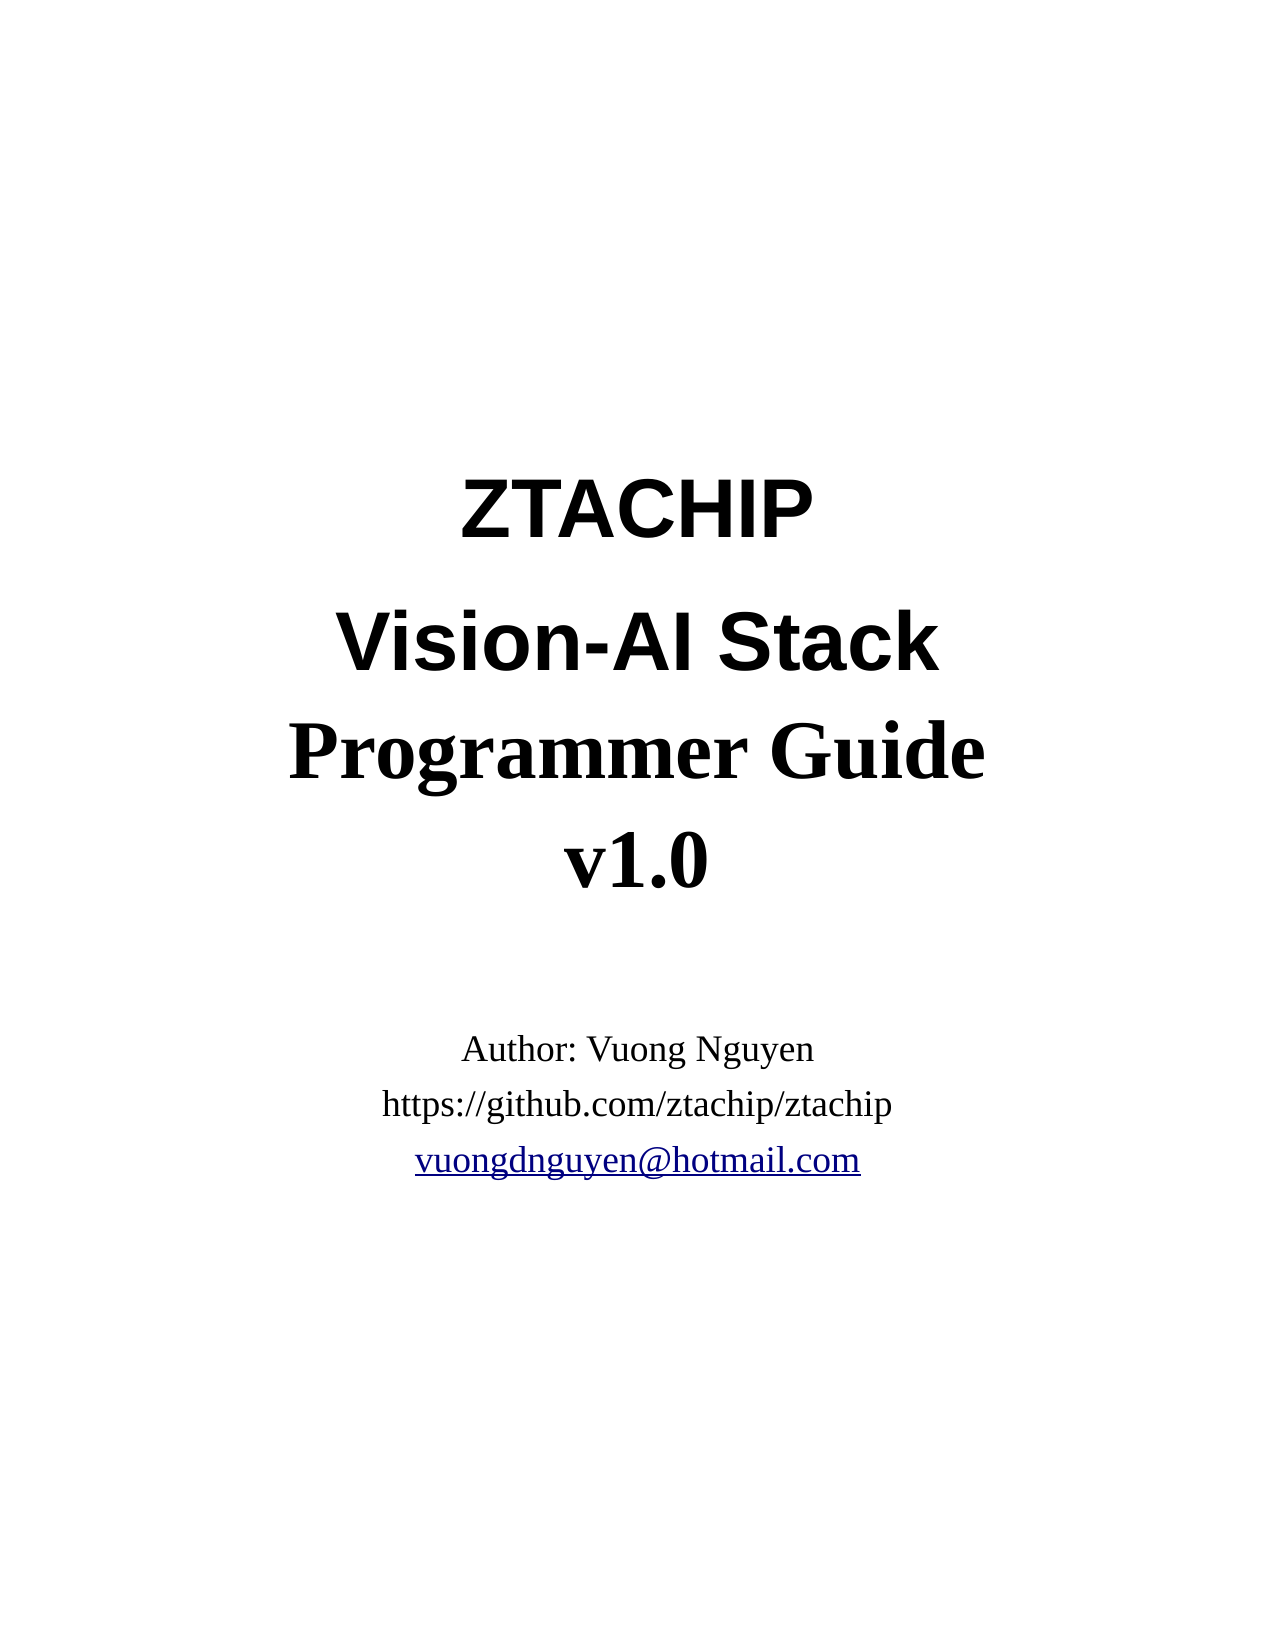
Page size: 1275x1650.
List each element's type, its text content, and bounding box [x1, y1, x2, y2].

text https://github.com/ztachip/ztachip [118, 1082, 1157, 1125]
text Author: Vuong Nguyen [118, 1026, 1157, 1069]
subtitle Vision-AI Stack [118, 593, 1157, 688]
text v1.0 [118, 809, 1157, 905]
text vuongdnguyen@hotmail.com [118, 1137, 1157, 1180]
text Programmer Guide [118, 701, 1157, 797]
subtitle ZTACHIP [118, 459, 1157, 555]
